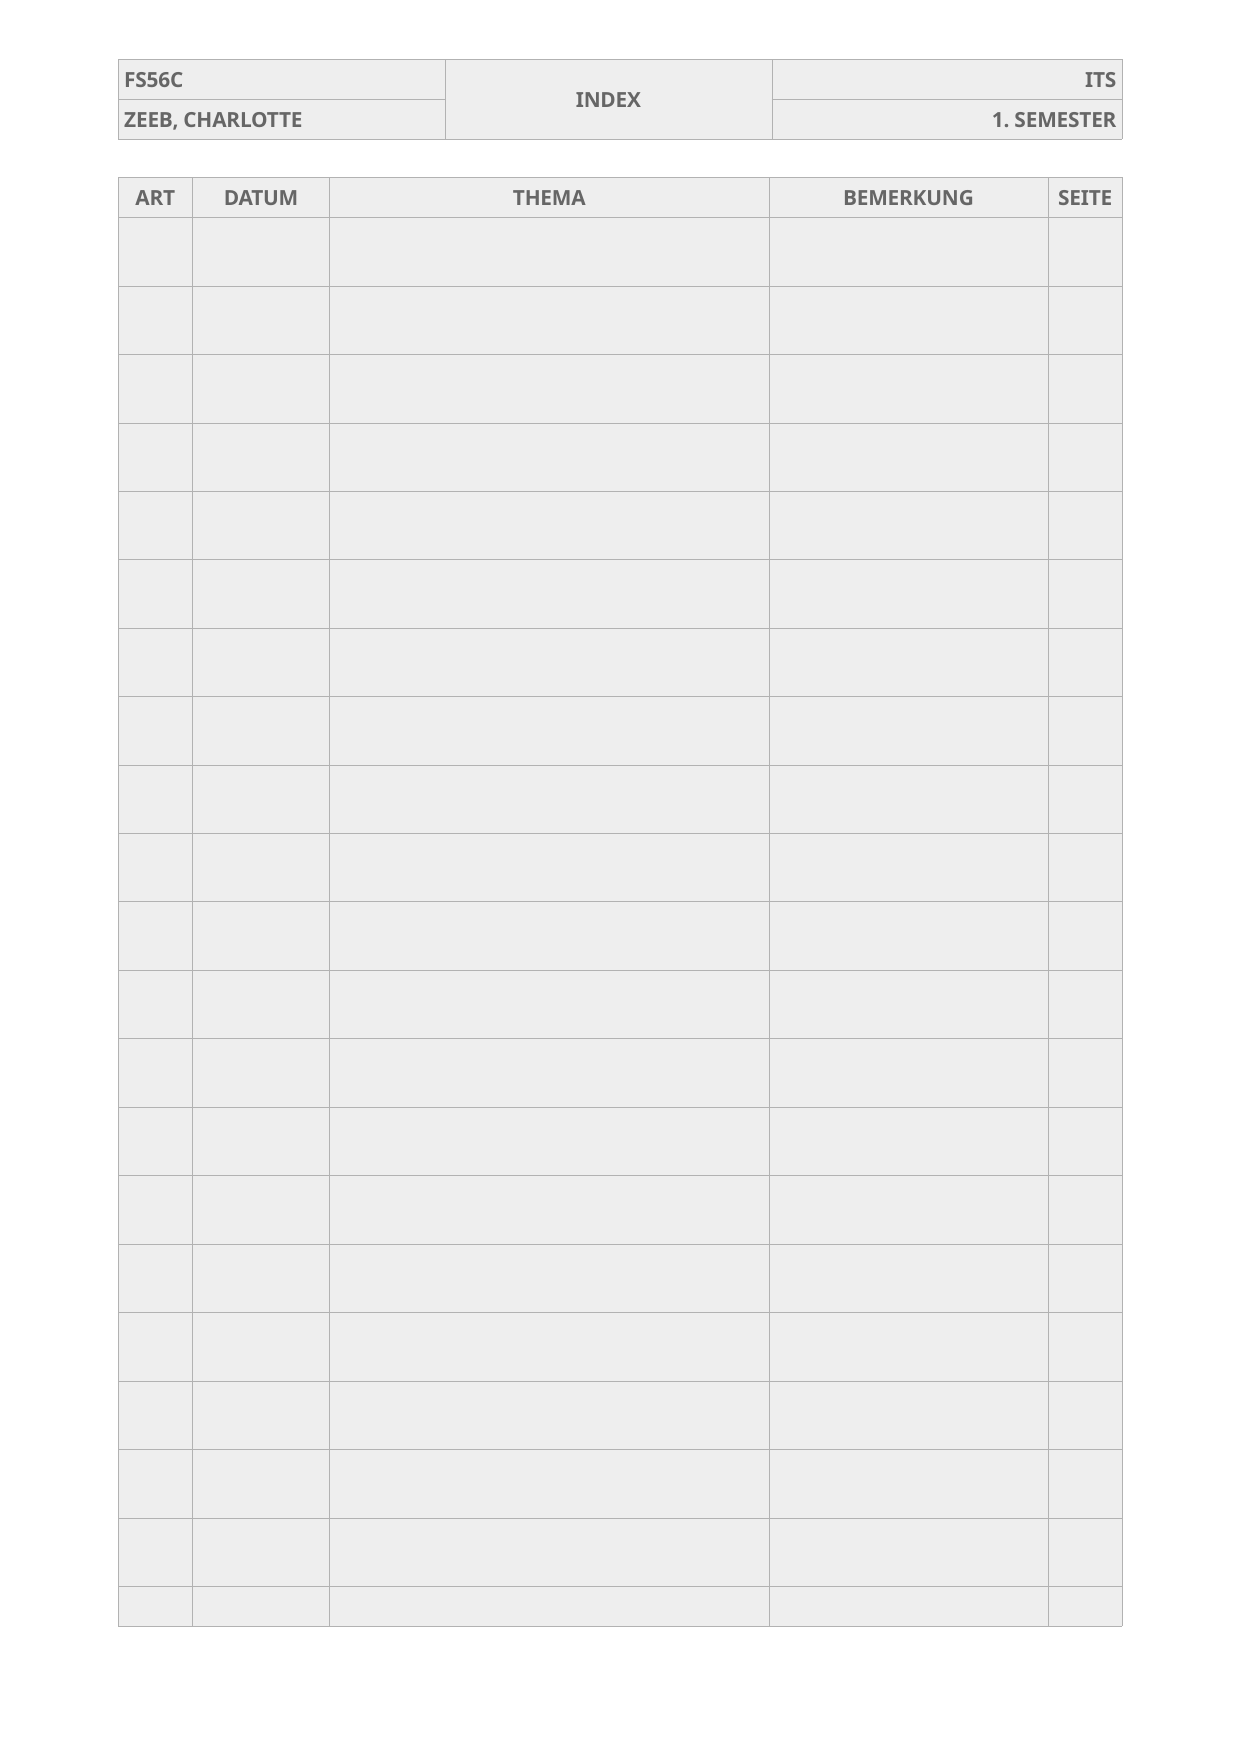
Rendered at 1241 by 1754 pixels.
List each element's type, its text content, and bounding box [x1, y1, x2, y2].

table_cell [770, 1587, 1048, 1626]
table_cell [770, 1039, 1048, 1107]
table_cell [330, 971, 769, 1038]
table_cell [119, 287, 192, 354]
table_cell [193, 902, 329, 970]
table_cell [770, 766, 1048, 833]
table_cell [330, 1519, 769, 1586]
table_cell [1049, 697, 1122, 764]
table_cell [330, 1382, 769, 1449]
table_cell [1049, 902, 1122, 970]
table_cell [330, 1587, 769, 1626]
table_cell [1049, 287, 1122, 354]
table_cell [193, 971, 329, 1038]
table_cell [119, 1313, 192, 1381]
table_cell [193, 355, 329, 422]
table_cell [193, 560, 329, 628]
table_cell [330, 218, 769, 286]
table_header DATUM [193, 178, 329, 217]
table_cell [770, 492, 1048, 559]
table_cell [1049, 766, 1122, 833]
table_cell [330, 355, 769, 422]
table_cell [119, 355, 192, 422]
table_cell [770, 1313, 1048, 1381]
table_cell [1049, 1587, 1122, 1626]
table_cell [193, 766, 329, 833]
table_header ART [119, 178, 192, 217]
table_cell [770, 1108, 1048, 1175]
table_cell [119, 1450, 192, 1517]
table_cell [770, 560, 1048, 628]
table_cell [1049, 1519, 1122, 1586]
table_cell [330, 1313, 769, 1381]
table_header SEITE [1049, 178, 1122, 217]
table_cell [119, 1108, 192, 1175]
table_cell [119, 697, 192, 764]
table_cell [119, 1245, 192, 1312]
table_cell [330, 1108, 769, 1175]
table_cell [1049, 1039, 1122, 1107]
table_cell [770, 1176, 1048, 1244]
table_cell [193, 629, 329, 696]
table_cell [770, 287, 1048, 354]
table_header THEMA [330, 178, 769, 217]
table_cell [193, 287, 329, 354]
table_cell [119, 1039, 192, 1107]
table_cell [330, 766, 769, 833]
table_cell [770, 971, 1048, 1038]
table_cell [119, 834, 192, 901]
table_cell [1049, 971, 1122, 1038]
table_cell [330, 697, 769, 764]
table_cell [193, 1108, 329, 1175]
table_cell [330, 834, 769, 901]
table_cell [119, 971, 192, 1038]
table_cell [1049, 492, 1122, 559]
table_cell [193, 218, 329, 286]
table_cell [119, 218, 192, 286]
table_cell [119, 1519, 192, 1586]
table_cell [330, 492, 769, 559]
table_cell [119, 1176, 192, 1244]
table_cell [770, 1519, 1048, 1586]
table_cell [193, 1245, 329, 1312]
table_cell [193, 1587, 329, 1626]
table_cell [193, 1382, 329, 1449]
table_cell [330, 424, 769, 491]
table_cell [193, 834, 329, 901]
table_cell [193, 1176, 329, 1244]
table_cell [330, 287, 769, 354]
table_cell [770, 1450, 1048, 1517]
table_cell [770, 697, 1048, 764]
table_cell [1049, 560, 1122, 628]
table_cell [193, 424, 329, 491]
table_cell [193, 1039, 329, 1107]
table_cell [193, 697, 329, 764]
table_cell [770, 218, 1048, 286]
table_cell [330, 1245, 769, 1312]
table_cell [1049, 1450, 1122, 1517]
table_cell [330, 902, 769, 970]
table_cell [1049, 1313, 1122, 1381]
table_header BEMERKUNG [770, 178, 1048, 217]
table_cell [193, 1519, 329, 1586]
table_cell [330, 560, 769, 628]
table_cell [1049, 355, 1122, 422]
table_cell [330, 1176, 769, 1244]
table_cell [1049, 1108, 1122, 1175]
table_cell [119, 766, 192, 833]
table_cell [1049, 629, 1122, 696]
table_cell [770, 629, 1048, 696]
table_cell [119, 1382, 192, 1449]
table_cell [770, 1245, 1048, 1312]
table_cell [770, 834, 1048, 901]
table_cell [770, 355, 1048, 422]
table_cell [119, 560, 192, 628]
table_cell [1049, 218, 1122, 286]
table_cell [1049, 1176, 1122, 1244]
table_cell [119, 492, 192, 559]
table_cell [119, 629, 192, 696]
table_cell [770, 1382, 1048, 1449]
table_cell [770, 902, 1048, 970]
table_cell [193, 1450, 329, 1517]
table_cell [119, 902, 192, 970]
table_cell [1049, 1382, 1122, 1449]
table_cell [1049, 1245, 1122, 1312]
table_cell [1049, 834, 1122, 901]
table_cell [330, 1039, 769, 1107]
table_cell [119, 1587, 192, 1626]
table_cell [330, 1450, 769, 1517]
table_cell [330, 629, 769, 696]
table_cell [770, 424, 1048, 491]
table_cell [193, 492, 329, 559]
table_cell [119, 424, 192, 491]
table_cell [193, 1313, 329, 1381]
table_cell [1049, 424, 1122, 491]
